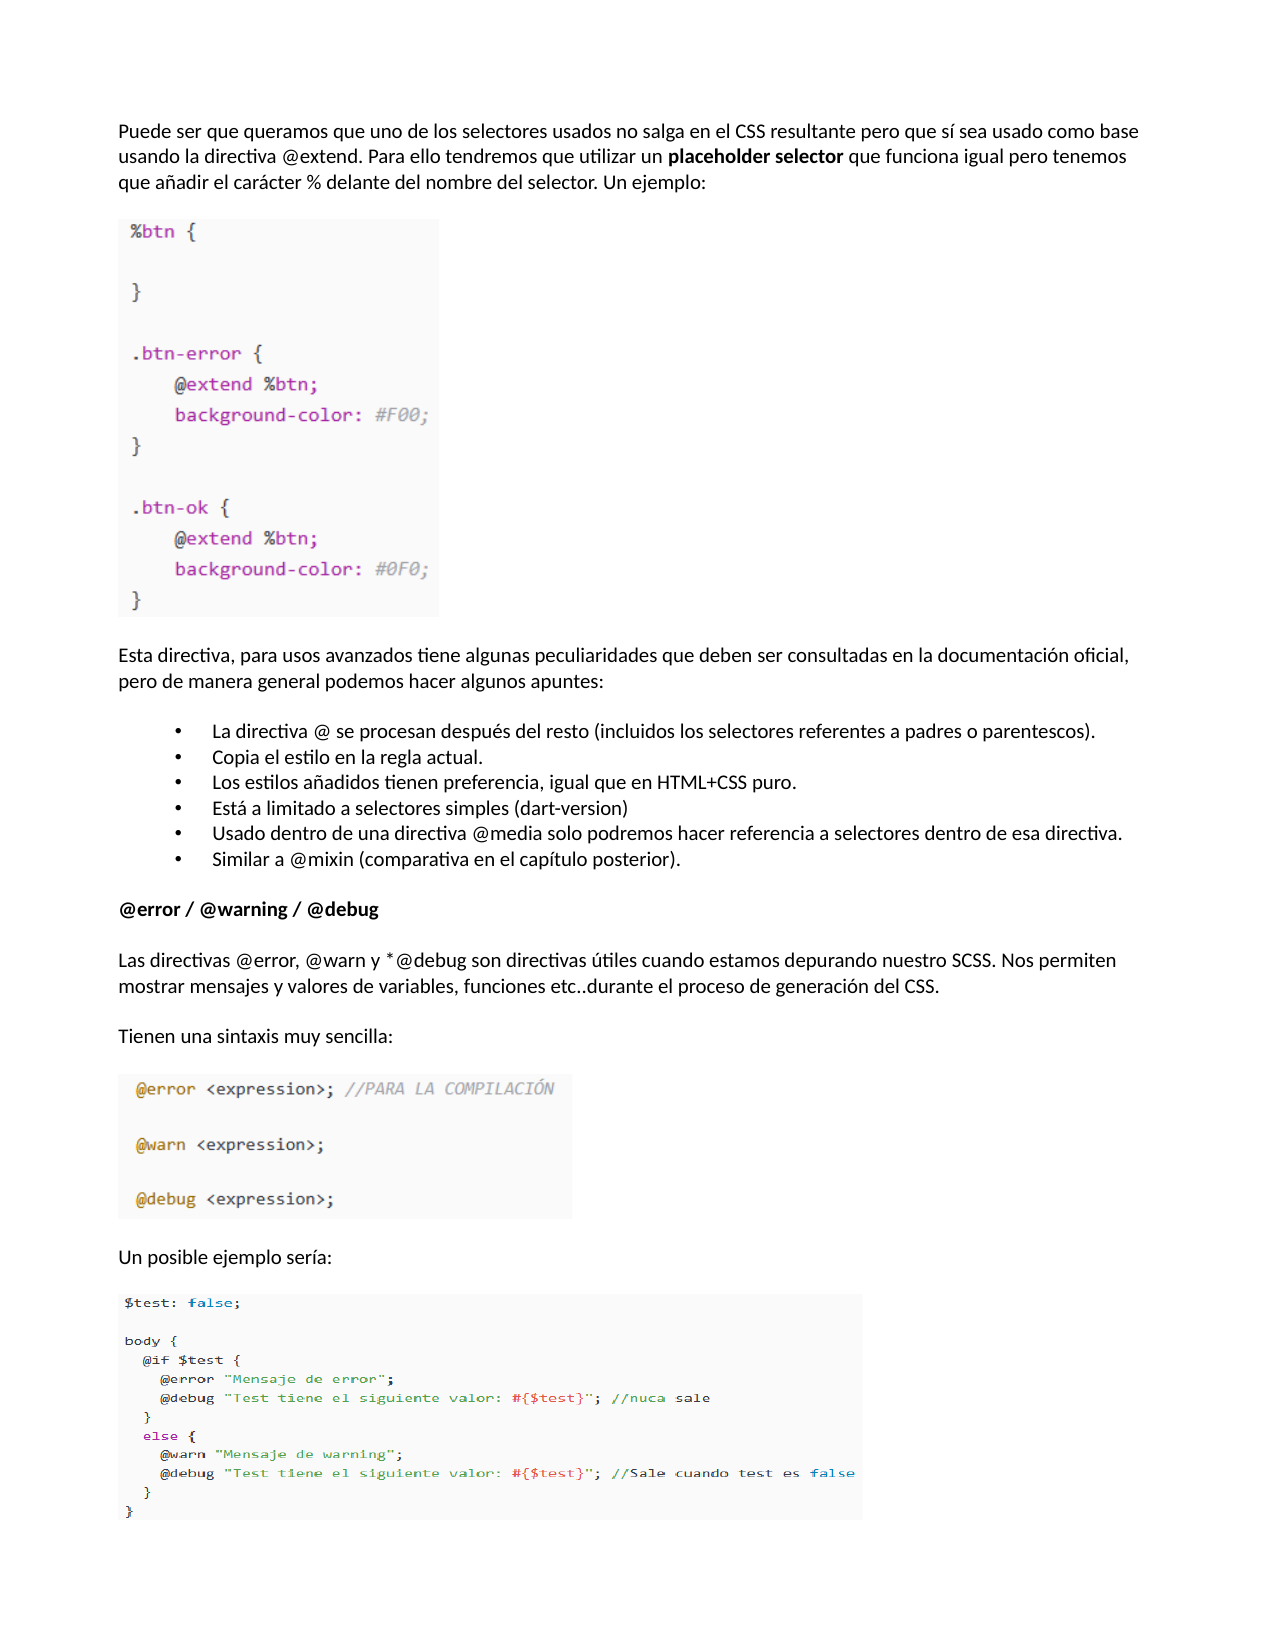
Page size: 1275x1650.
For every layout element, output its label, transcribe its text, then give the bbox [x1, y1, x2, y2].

list Copia el estilo en la regla actual. [174, 744, 1157, 769]
text Puede ser que queramos que uno de los selectores usados no salga en el CSS resultante pero que sí sea usado como base usando la directiva @extend. Para ello tendremos que utilizar un placeholder selector que funciona igual pero tenemos que añadir el carácter % delante del nombre del selector. Un ejemplo: [118, 118, 1157, 194]
text @error / @warning / @debug [118, 897, 1157, 922]
picture [118, 1294, 863, 1520]
text Las directivas @error, @warn y *@debug son directivas útiles cuando estamos depurando nuestro SCSS. Nos permiten mostrar mensajes y valores de variables, funciones etc..durante el proceso de generación del CSS. [118, 947, 1157, 998]
picture [118, 219, 440, 617]
picture [118, 1074, 594, 1219]
list Usado dentro de una directiva @media solo podremos hacer referencia a selectores dentro de esa directiva. [174, 820, 1157, 846]
text Esta directiva, para usos avanzados tiene algunas peculiaridades que deben ser consultadas en la documentación oficial, pero de manera general podemos hacer algunos apuntes: [118, 642, 1157, 693]
text Tienen una sintaxis muy sencilla: [118, 1024, 1157, 1049]
list La directiva @ se procesan después del resto (incluidos los selectores referentes a padres o parentescos). [174, 719, 1157, 744]
list Similar a @mixin (comparativa en el capítulo posterior). [174, 846, 1157, 871]
list Los estilos añadidos tienen preferencia, igual que en HTML+CSS puro. [174, 769, 1157, 795]
text Un posible ejemplo sería: [118, 1244, 1157, 1269]
list Está a limitado a selectores simples (dart-version) [174, 795, 1157, 820]
